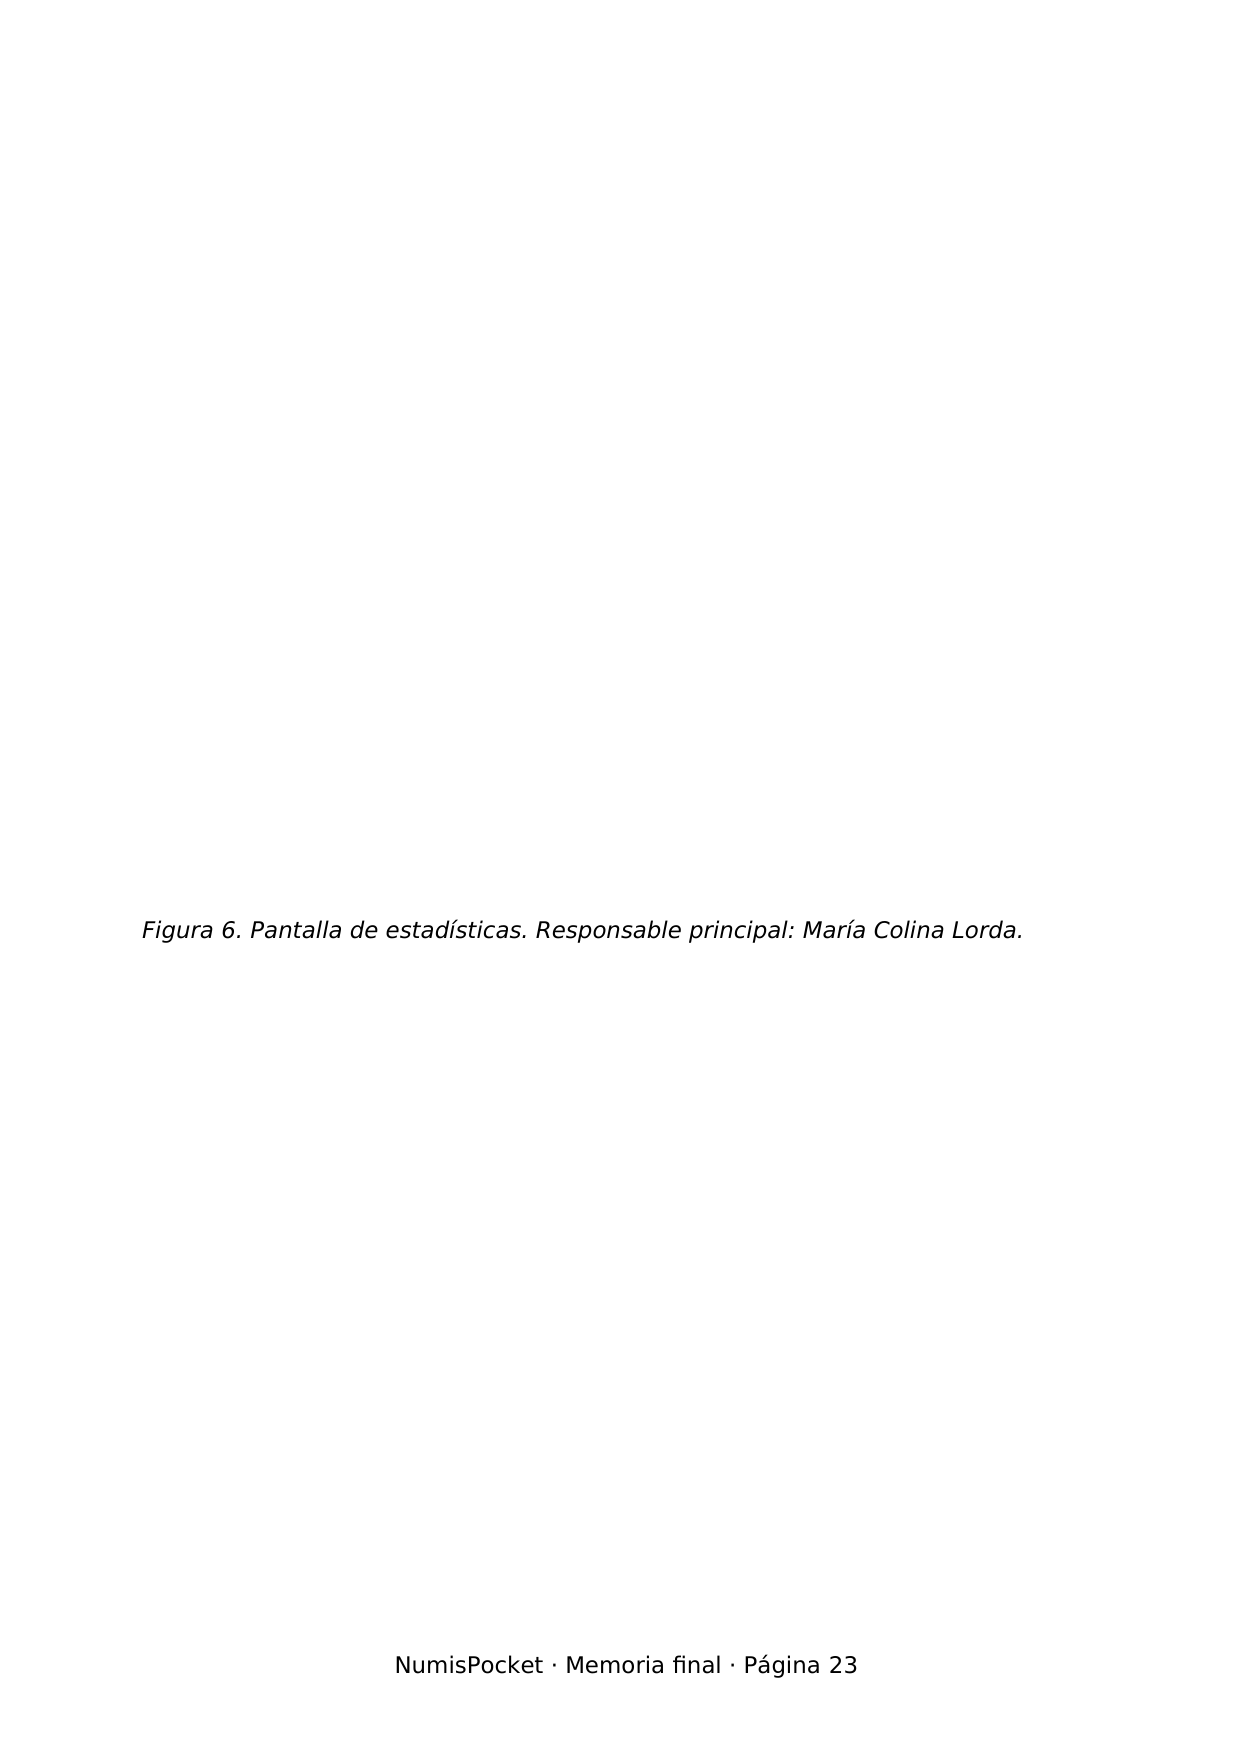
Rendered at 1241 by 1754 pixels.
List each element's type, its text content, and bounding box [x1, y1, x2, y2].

text Figura 6. Pantalla de estadísticas. Responsable principal: María Colina Lorda. [142, 917, 1110, 944]
